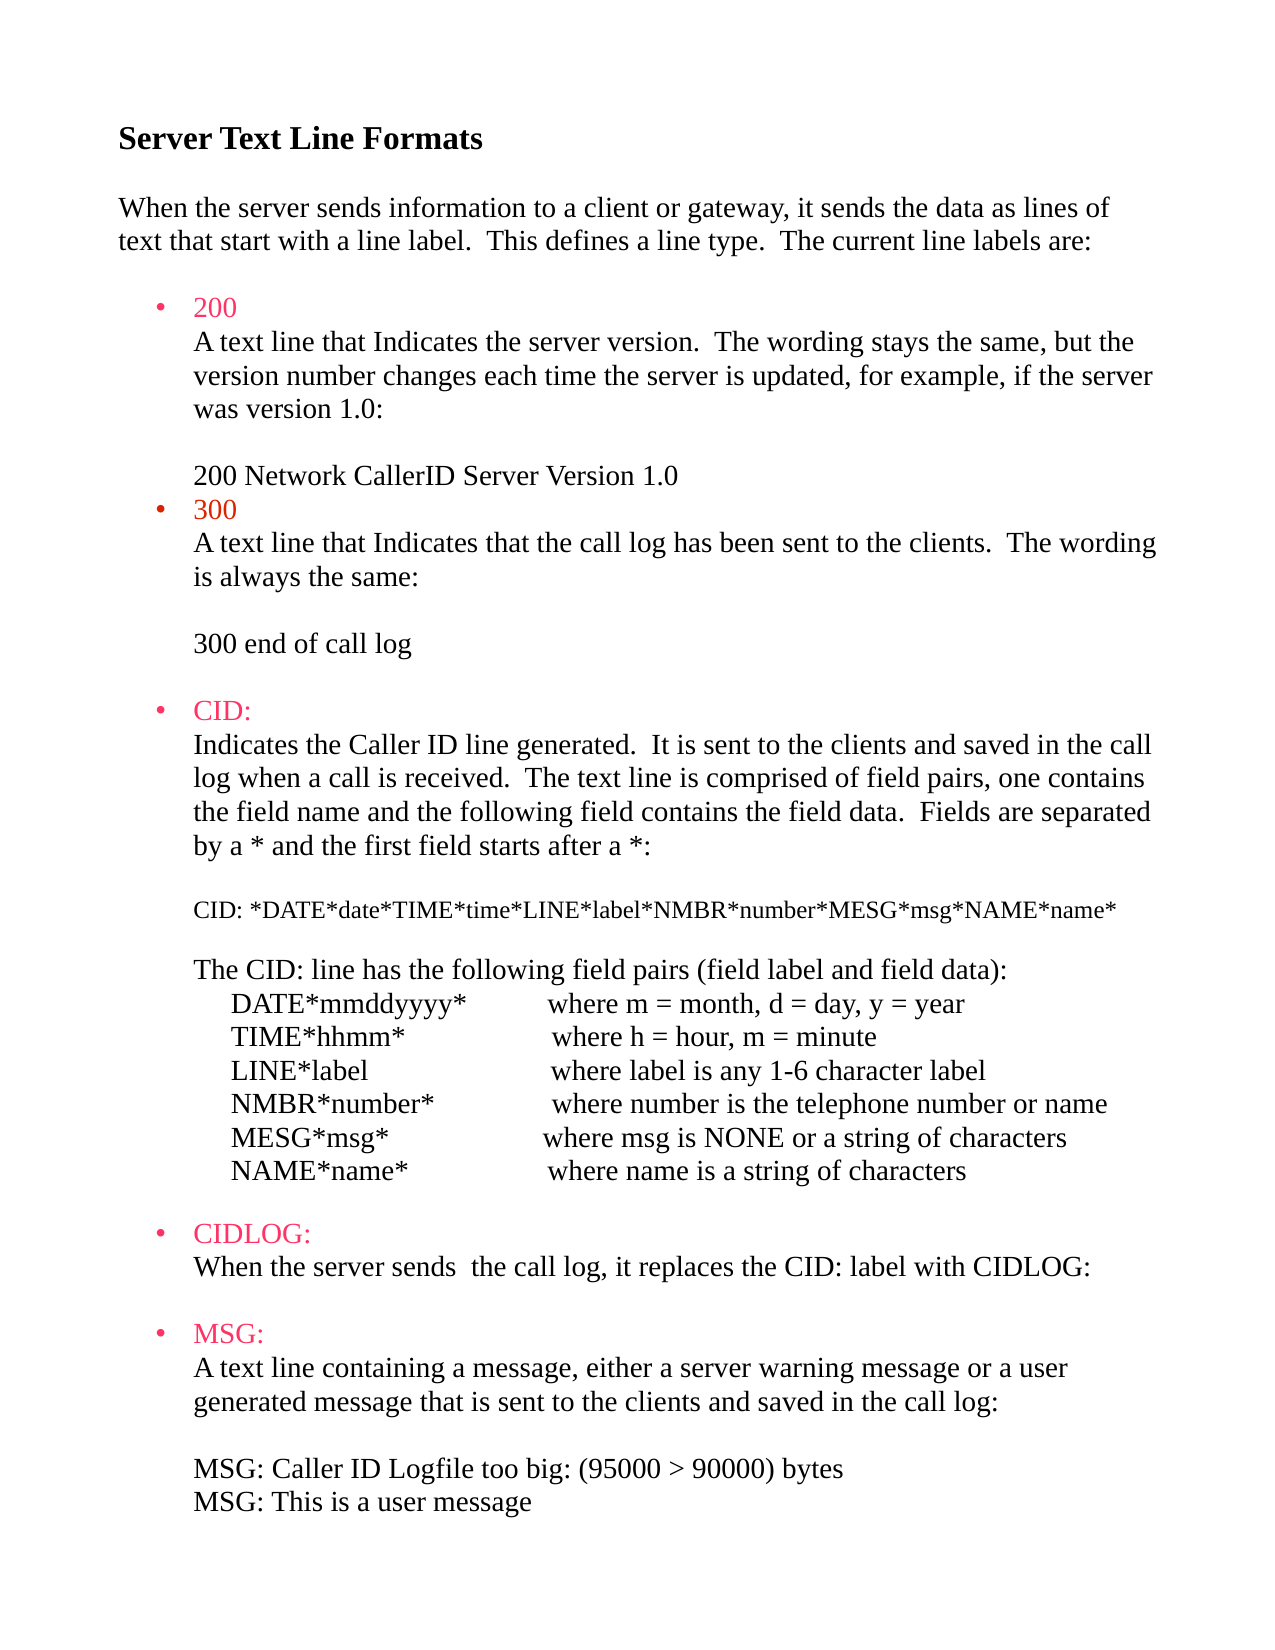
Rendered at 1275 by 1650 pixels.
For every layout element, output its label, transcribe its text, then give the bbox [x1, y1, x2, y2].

list CID: [156, 693, 1157, 727]
list 300 [156, 492, 1157, 526]
list DATE*mmddyyyy* where m = month, d = day, y = year [193, 986, 1157, 1019]
list Indicates the Caller ID line generated. It is sent to the clients and saved in the call log when a call is received. The text line is comprised of field pairs, one contains the field name and the following field contains the field data. Fields are separated by a * and the first field starts after a *: [156, 727, 1157, 861]
list A text line containing a message, either a server warning message or a user generated message that is sent to the clients and saved in the call log: [156, 1350, 1157, 1417]
list 200 [156, 291, 1157, 324]
list LINE*label where label is any 1-6 character label [193, 1053, 1157, 1086]
list A text line that Indicates that the call log has been sent to the clients. The wording is always the same: [156, 526, 1157, 593]
text Server Text Line Formats [118, 118, 1157, 156]
list NMBR*number* where number is the telephone number or name [193, 1086, 1157, 1120]
text When the server sends information to a client or gateway, it sends the data as lines of text that start with a line label. This defines a line type. The current line labels are: [118, 190, 1157, 257]
list The CID: line has the following field pairs (field label and field data): [156, 952, 1157, 986]
list MESG*msg* where msg is NONE or a string of characters [193, 1120, 1157, 1153]
list When the server sends the call log, it replaces the CID: label with CIDLOG: [156, 1249, 1157, 1283]
list TIME*hhmm* where h = hour, m = minute [193, 1019, 1157, 1053]
list 200 Network CallerID Server Version 1.0 [156, 458, 1157, 492]
list 300 end of call log [156, 626, 1157, 660]
list CID: *DATE*date*TIME*time*LINE*label*NMBR*number*MESG*msg*NAME*name* [156, 895, 1157, 923]
list CIDLOG: [156, 1216, 1157, 1249]
list MSG: [156, 1316, 1157, 1350]
list NAME*name* where name is a string of characters [193, 1153, 1157, 1187]
list A text line that Indicates the server version. The wording stays the same, but the version number changes each time the server is updated, for example, if the server was version 1.0: [156, 324, 1157, 425]
list MSG: This is a user message [156, 1484, 1157, 1518]
list MSG: Caller ID Logfile too big: (95000 > 90000) bytes [156, 1451, 1157, 1484]
